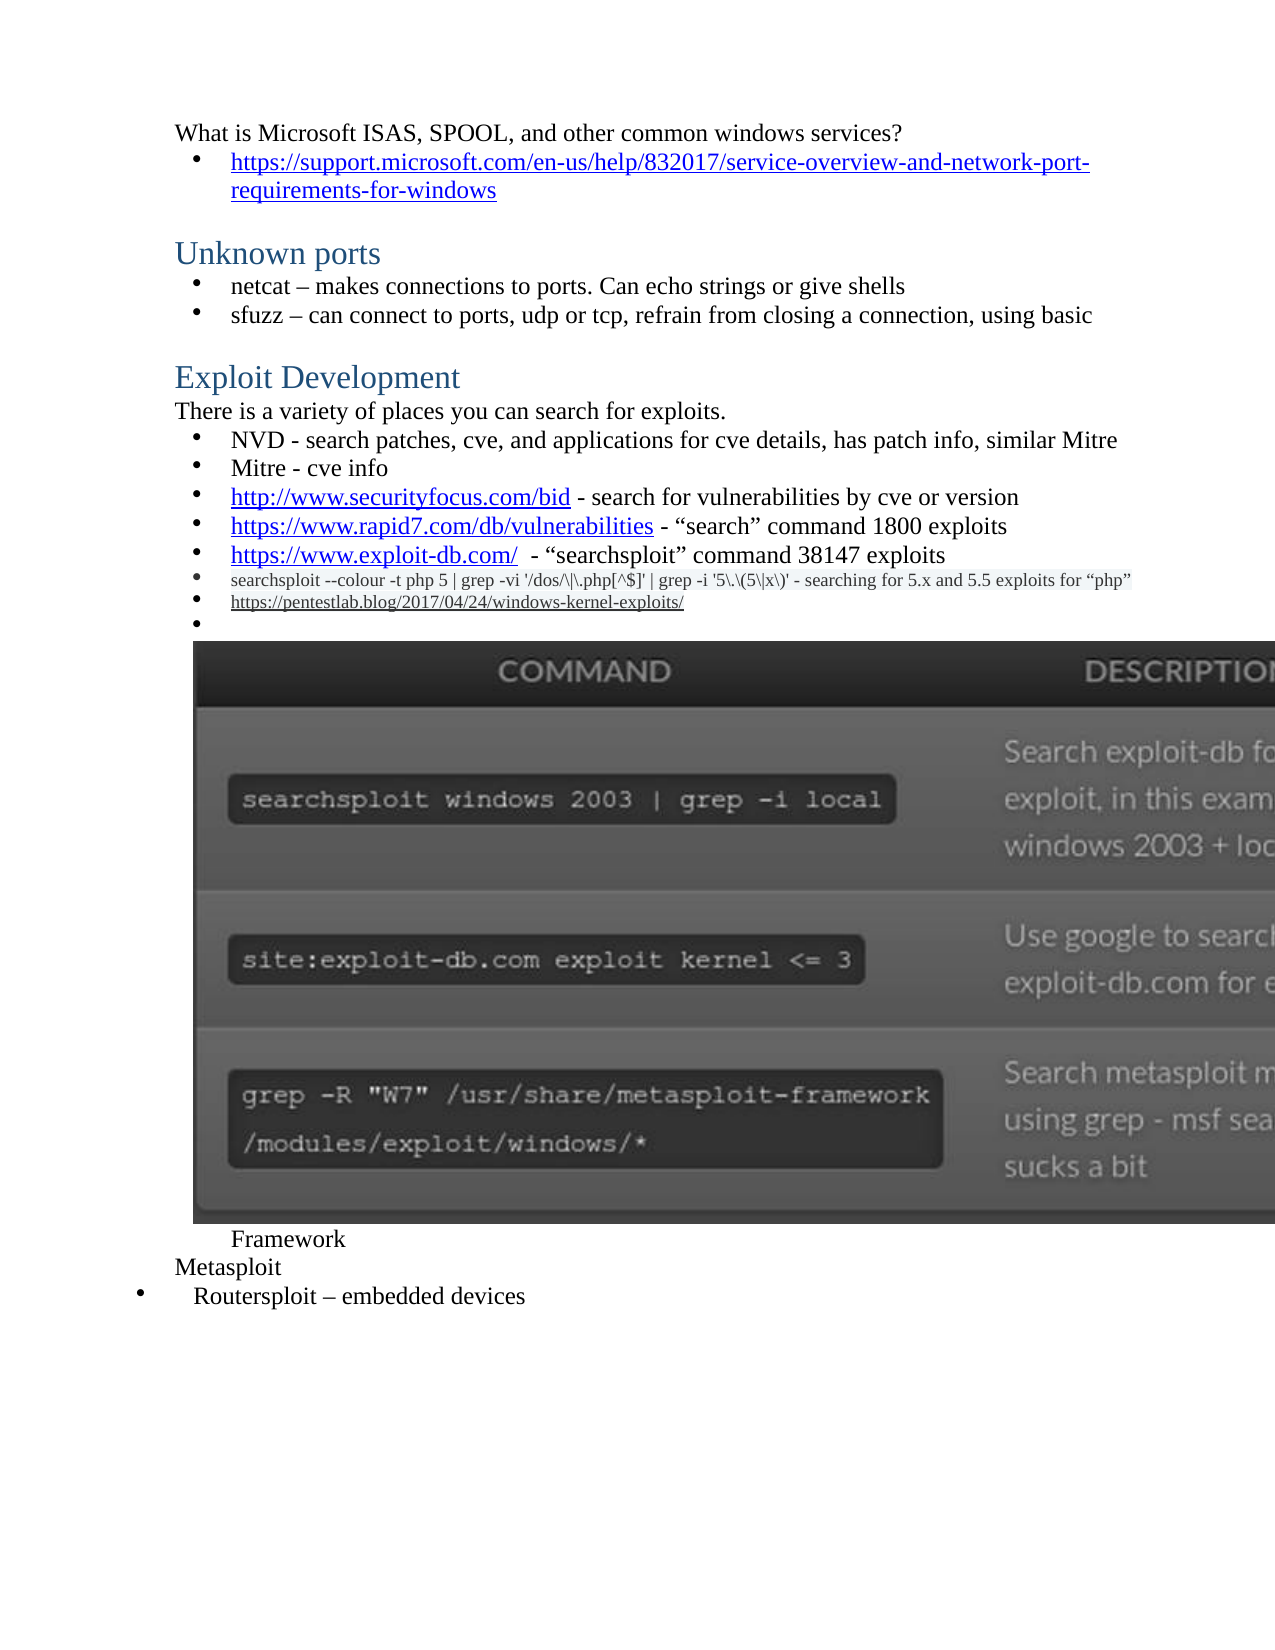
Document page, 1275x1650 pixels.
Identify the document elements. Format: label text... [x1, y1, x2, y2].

list sfuzz – can connect to ports, udp or tcp, refrain from closing a connection, using basic [193, 300, 1157, 329]
list https://support.microsoft.com/en-us/help/832017/service-overview-and-network-port-requirements-for-windows [193, 147, 1157, 204]
text What is Microsoft ISAS, SPOOL, and other common windows services? [174, 118, 1157, 147]
text Exploit Development [174, 358, 1157, 396]
list https://pentestlab.blog/2017/04/24/windows-kernel-exploits/ [193, 591, 1157, 612]
list Routersploit – embedded devices [137, 1281, 1157, 1310]
list https://www.exploit-db.com/ - “searchsploit” command 38147 exploits [193, 540, 1157, 568]
list http://www.securityfocus.com/bid - search for vulnerabilities by cve or version [193, 482, 1157, 511]
list netcat – makes connections to ports. Can echo strings or give shells [193, 271, 1157, 300]
text Unknown ports [174, 233, 1157, 271]
text There is a variety of places you can search for exploits. [174, 396, 1157, 425]
text Metasploit [174, 1252, 1157, 1281]
list NVD - search patches, cve, and applications for cve details, has patch info, similar Mitre [193, 425, 1157, 453]
text Framework [231, 1224, 1157, 1252]
list Mitre - cve info [193, 453, 1157, 482]
list searchsploit --colour -t php 5 | grep -vi '/dos/\|\.php[^$]' | grep -i '5\.\(5\|x\)' - searching for 5.x and 5.5 exploits for “php” [193, 568, 1157, 591]
picture [193, 641, 1275, 1224]
list https://www.rapid7.com/db/vulnerabilities - “search” command 1800 exploits [193, 511, 1157, 540]
